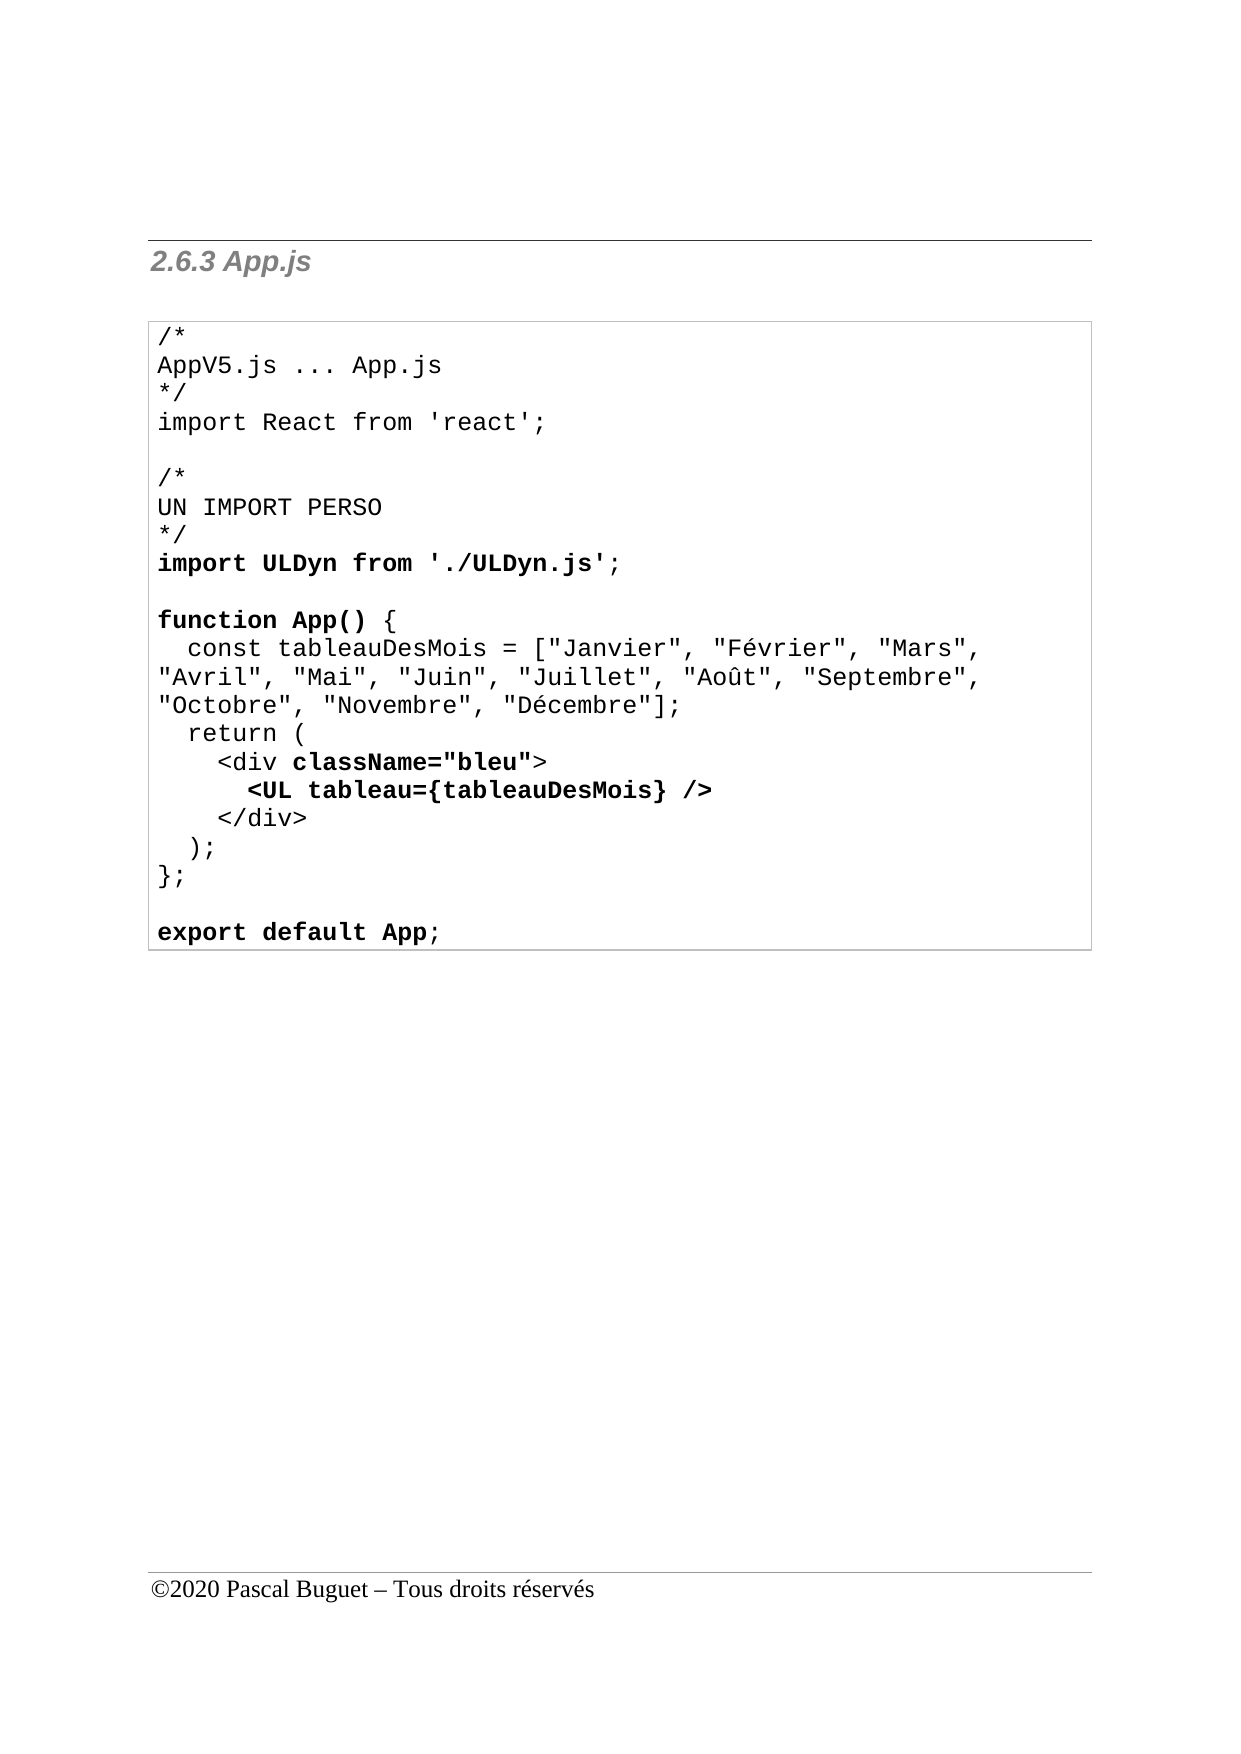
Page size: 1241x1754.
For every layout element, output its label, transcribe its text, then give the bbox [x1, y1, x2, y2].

text ); [149, 831, 1091, 859]
text </div> [149, 803, 1091, 831]
text /* [149, 463, 1091, 491]
text AppV5.js ... App.js [149, 349, 1091, 378]
subtitle App.js [148, 241, 1092, 281]
text UN IMPORT PERSO [149, 491, 1091, 519]
text export default App; [149, 916, 1091, 949]
text }; [149, 859, 1091, 891]
text <UL tableau={tableauDesMois} /> [149, 774, 1091, 803]
text /* [149, 322, 1091, 349]
text */ [149, 378, 1091, 406]
text const tableauDesMois = ["Janvier", "Février", "Mars", "Avril", "Mai", "Juin", "Juillet", "Août", "Septembre", "Octobre", "Novembre", "Décembre"]; [149, 633, 1091, 718]
text */ [149, 519, 1091, 548]
text return ( [149, 718, 1091, 746]
text function App() { [149, 604, 1091, 633]
text import React from 'react'; [149, 406, 1091, 437]
text import ULDyn from './ULDyn.js'; [149, 548, 1091, 579]
text <div className="bleu"> [149, 746, 1091, 774]
